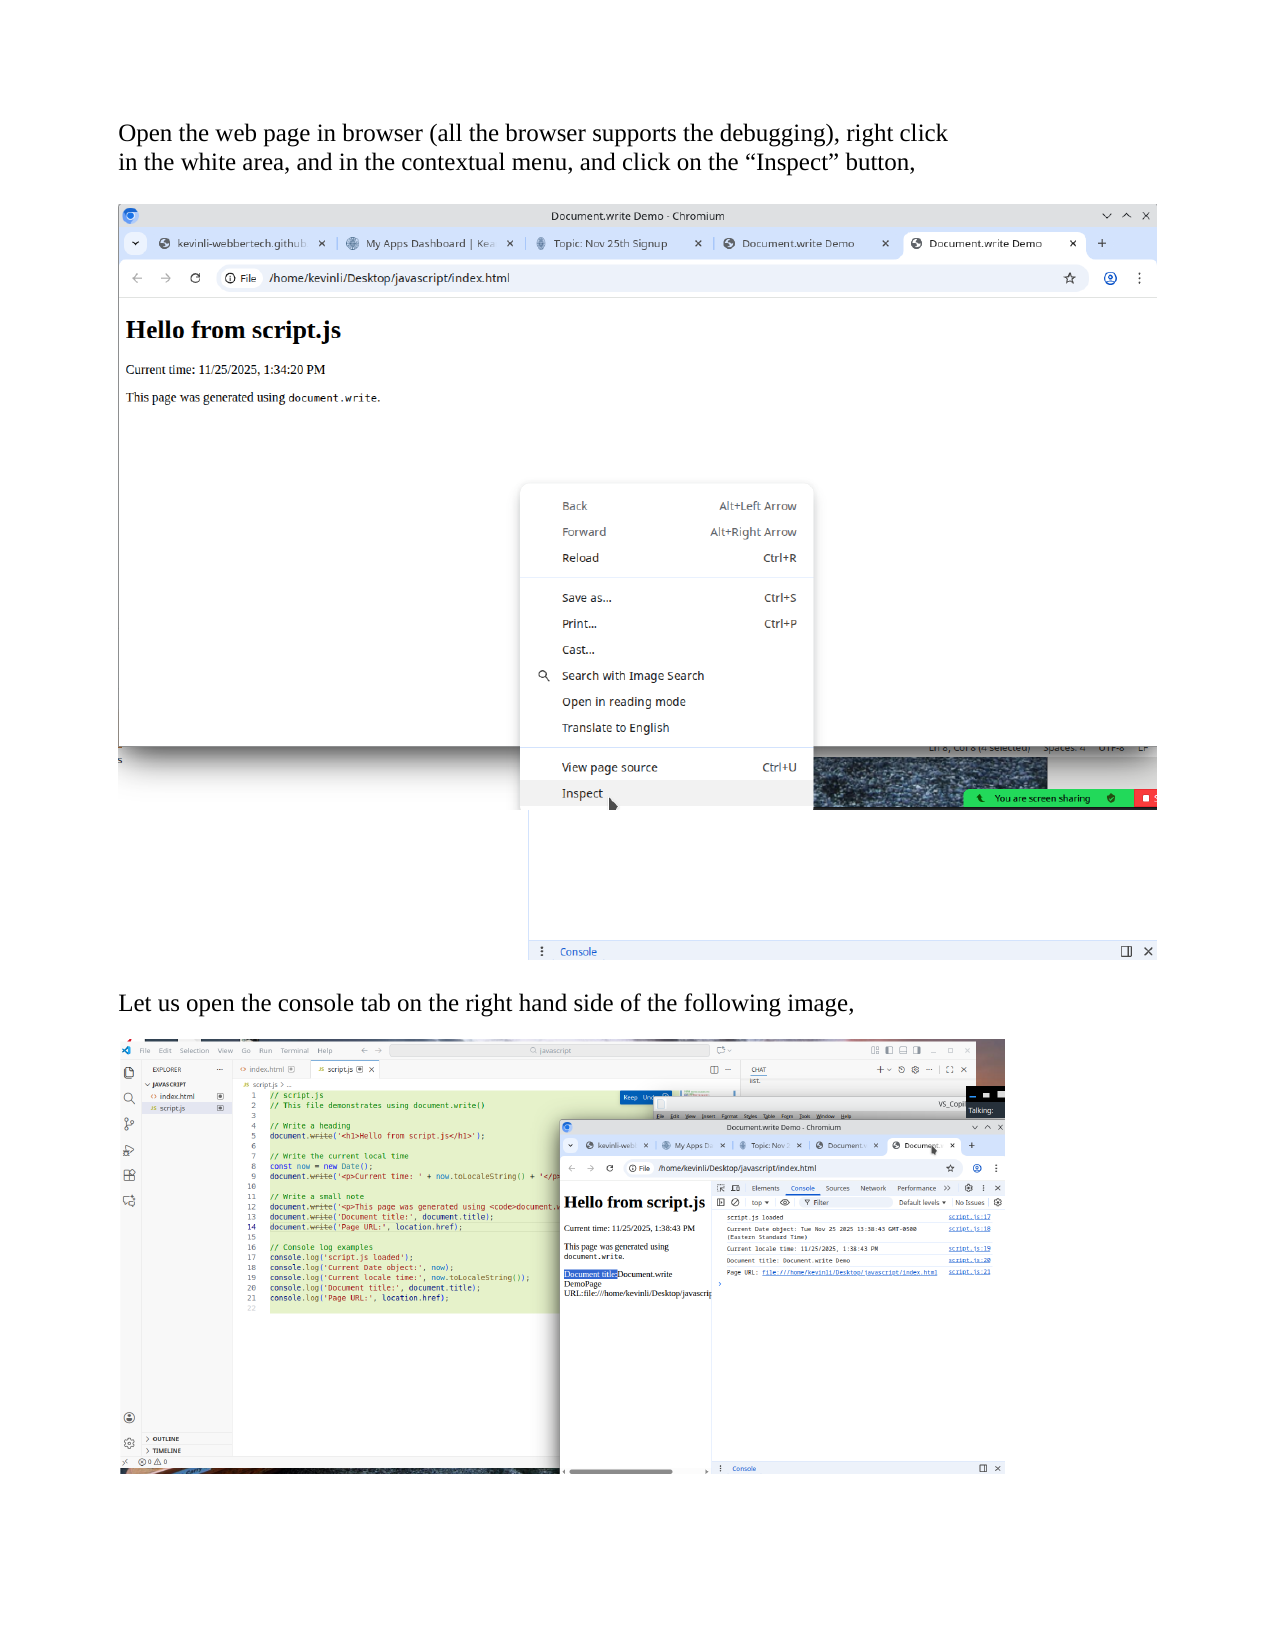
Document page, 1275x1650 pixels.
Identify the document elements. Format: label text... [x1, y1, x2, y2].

text Let us open the console tab on the right hand side of the following image, [118, 988, 1157, 1017]
text in the white area, and in the contextual menu, and click on the “Inspect” button, [118, 147, 1157, 176]
picture [120, 1039, 1005, 1474]
text Open the web page in browser (all the browser supports the debugging), right click [118, 118, 1157, 147]
picture [118, 204, 1157, 960]
